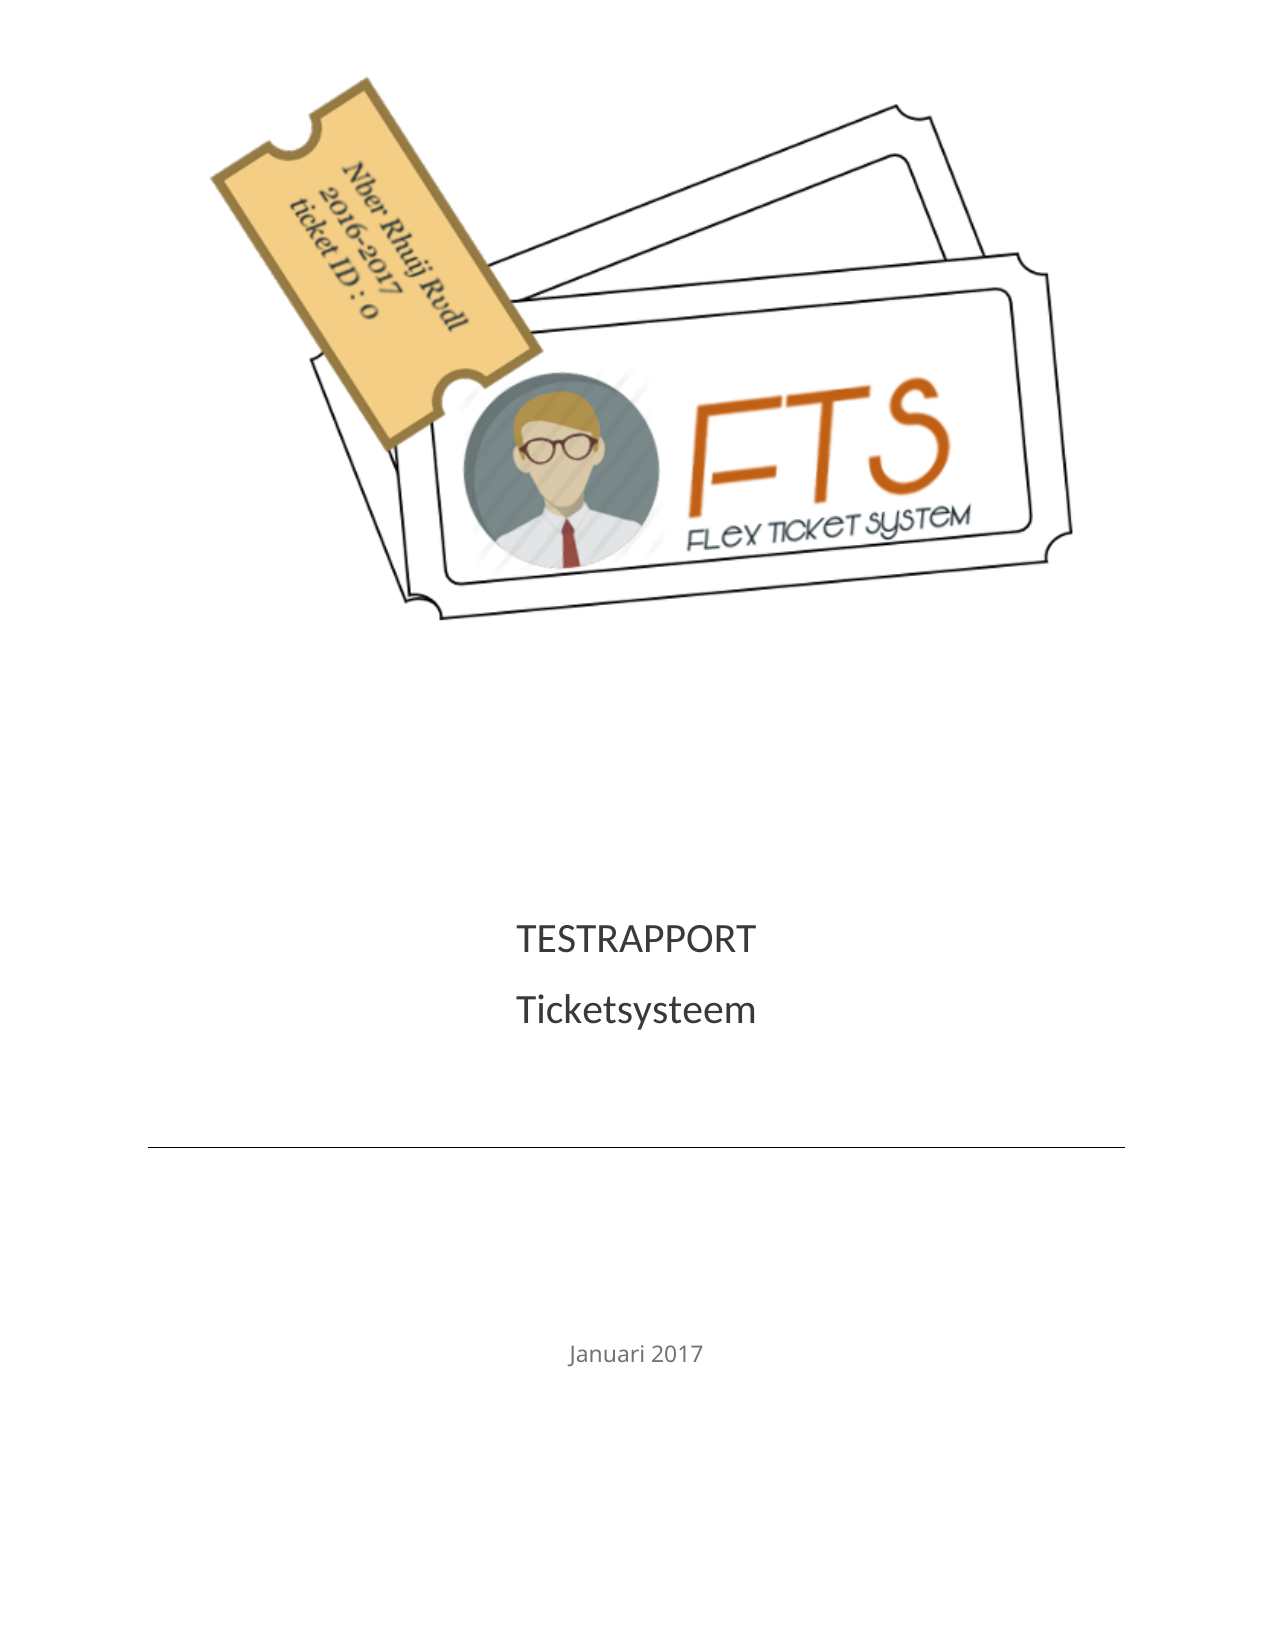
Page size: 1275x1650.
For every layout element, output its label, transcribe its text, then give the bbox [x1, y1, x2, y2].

text Ticketsysteem [148, 983, 1125, 1034]
text TESTRAPPORT [148, 912, 1125, 963]
text Januari 2017 [148, 1338, 1125, 1369]
